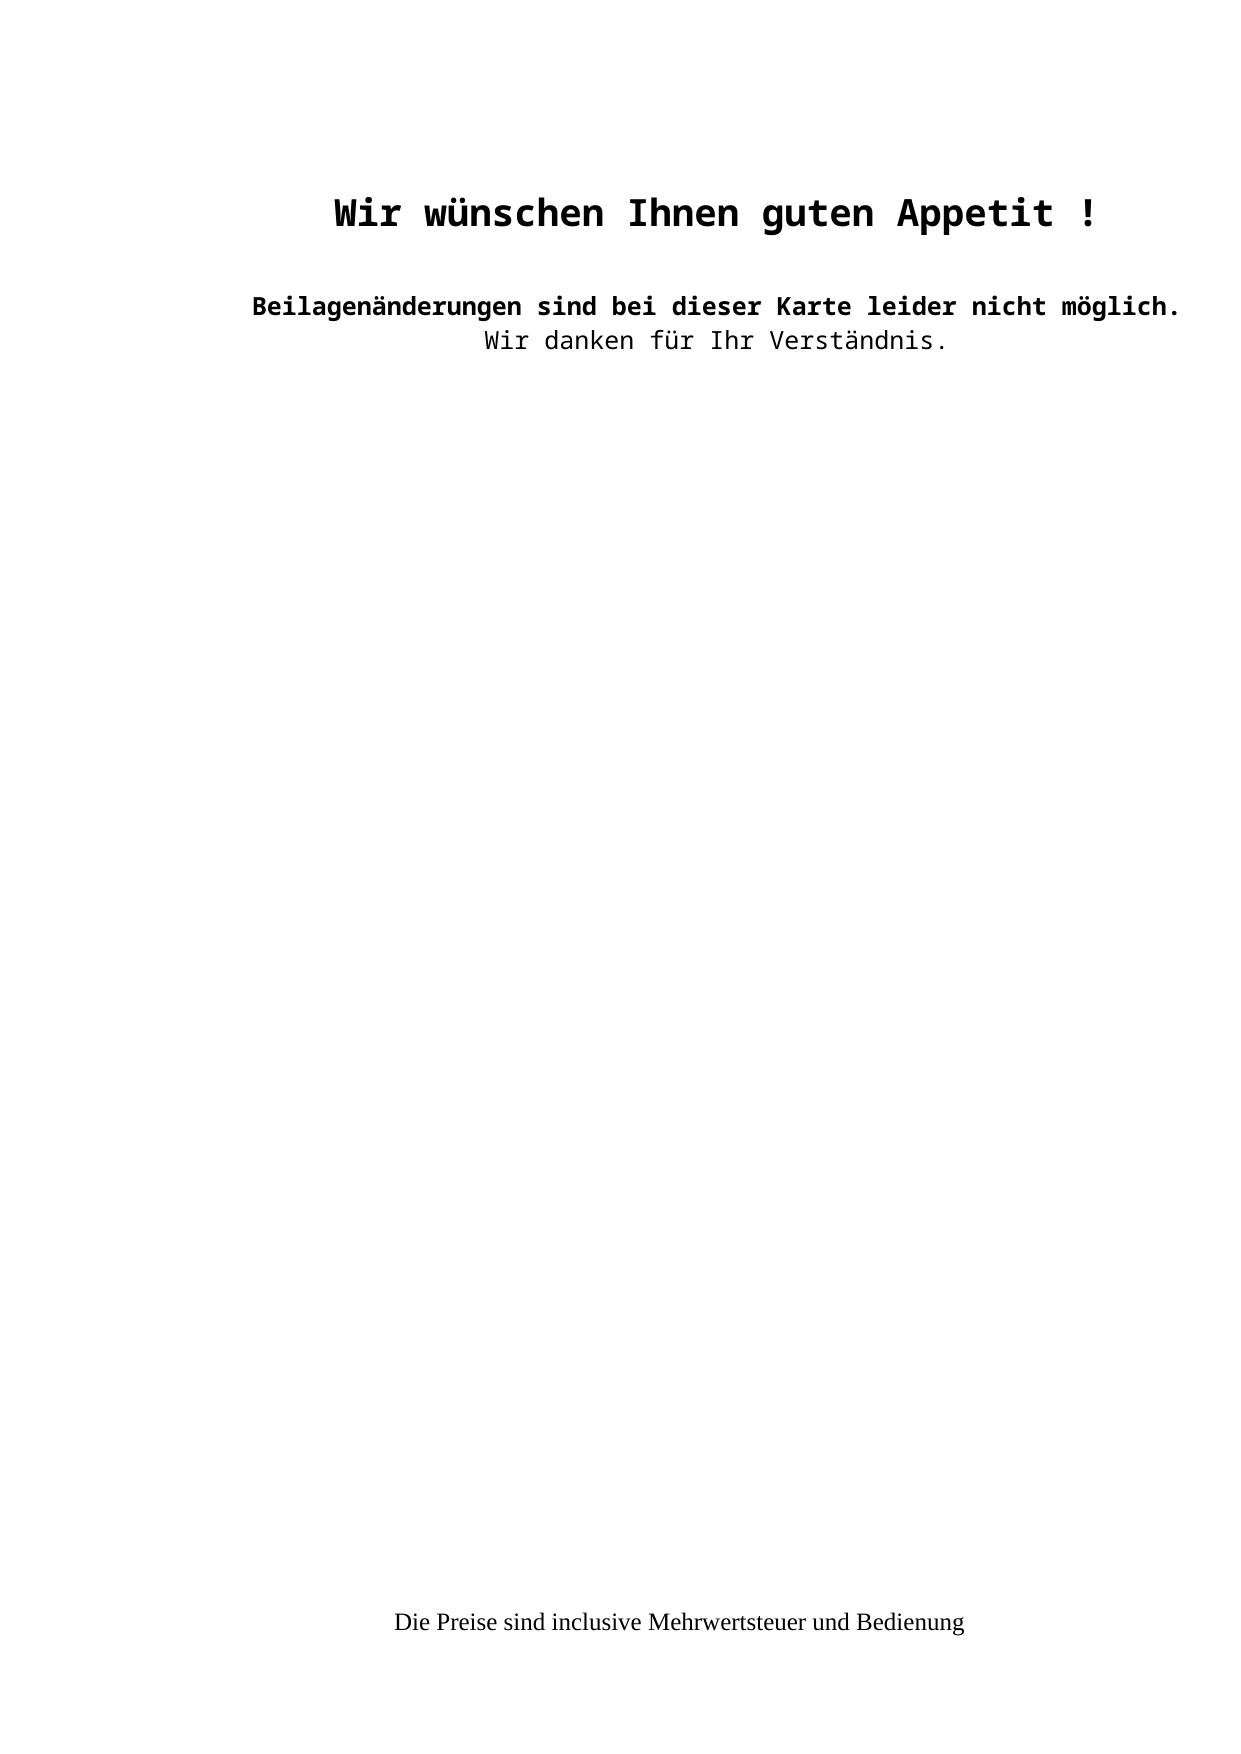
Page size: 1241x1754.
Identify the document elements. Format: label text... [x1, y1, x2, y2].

list Wir danken für Ihr Verständnis. [193, 322, 1240, 356]
list Wir wünschen Ihnen guten Appetit ! [193, 186, 1240, 237]
list Beilagenänderungen sind bei dieser Karte leider nicht möglich. [193, 288, 1240, 322]
